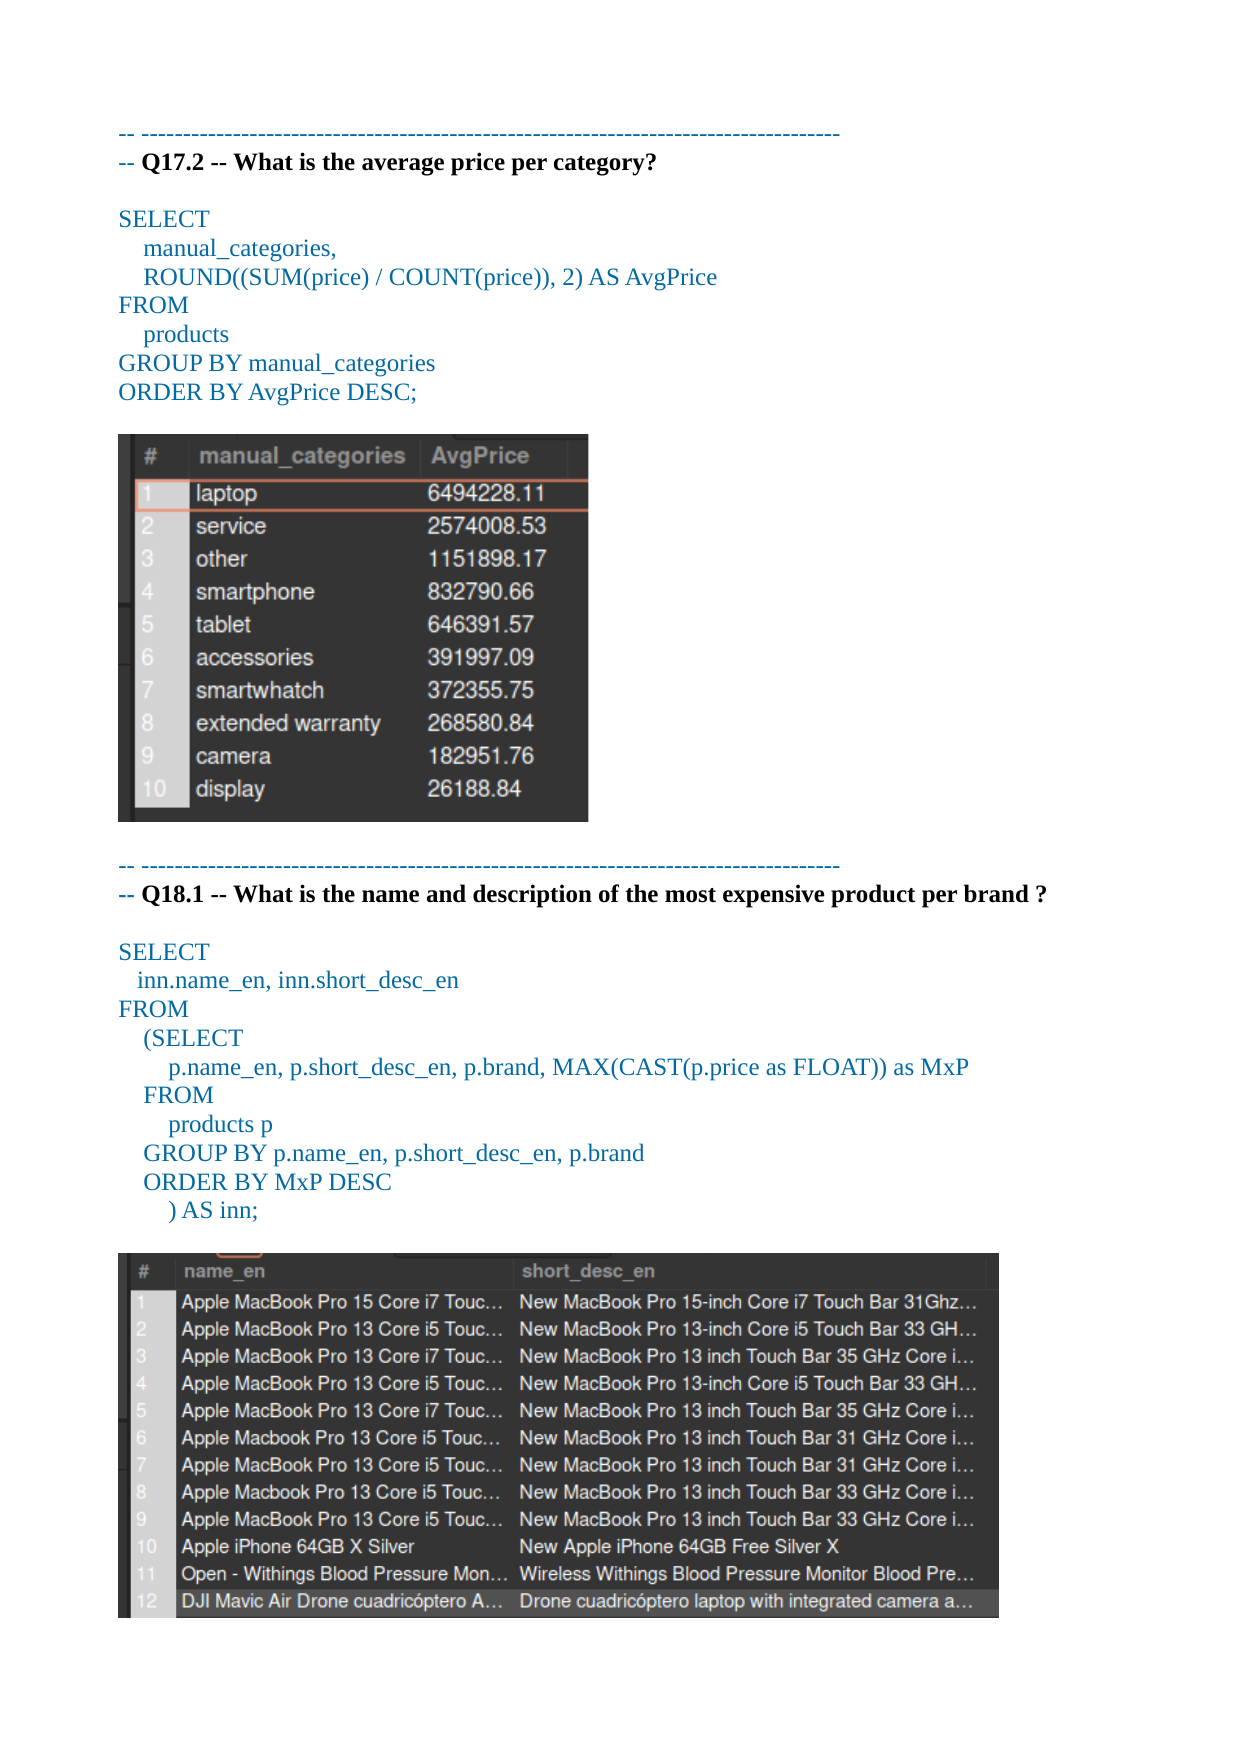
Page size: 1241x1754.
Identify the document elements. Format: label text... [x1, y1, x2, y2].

text GROUP BY manual_categories [118, 348, 1122, 377]
text ORDER BY MxP DESC [118, 1167, 1122, 1196]
text ) AS inn; [118, 1196, 1122, 1224]
text FROM [118, 994, 1122, 1023]
text SELECT [118, 204, 1122, 233]
text ORDER BY AvgPrice DESC; [118, 377, 1122, 406]
text (SELECT [118, 1023, 1122, 1052]
text ROUND((SUM(price) / COUNT(price)), 2) AS AvgPrice [118, 262, 1122, 291]
text -- ------------------------------------------------------------------------------------ [118, 851, 1122, 879]
text -- ------------------------------------------------------------------------------------ [118, 118, 1122, 147]
text -- Q17.2 -- What is the average price per category? [118, 147, 1122, 176]
text p.name_en, p.short_desc_en, p.brand, MAX(CAST(p.price as FLOAT)) as MxP [118, 1052, 1122, 1081]
text manual_categories, [118, 233, 1122, 262]
text GROUP BY p.name_en, p.short_desc_en, p.brand [118, 1138, 1122, 1167]
text FROM [118, 1081, 1122, 1109]
text FROM [118, 291, 1122, 319]
text inn.name_en, inn.short_desc_en [118, 966, 1122, 994]
picture [118, 1253, 999, 1618]
text products p [118, 1109, 1122, 1138]
text products [118, 319, 1122, 348]
text SELECT [118, 937, 1122, 966]
text -- Q18.1 -- What is the name and description of the most expensive product per brand ? [118, 879, 1122, 908]
picture [118, 434, 589, 822]
